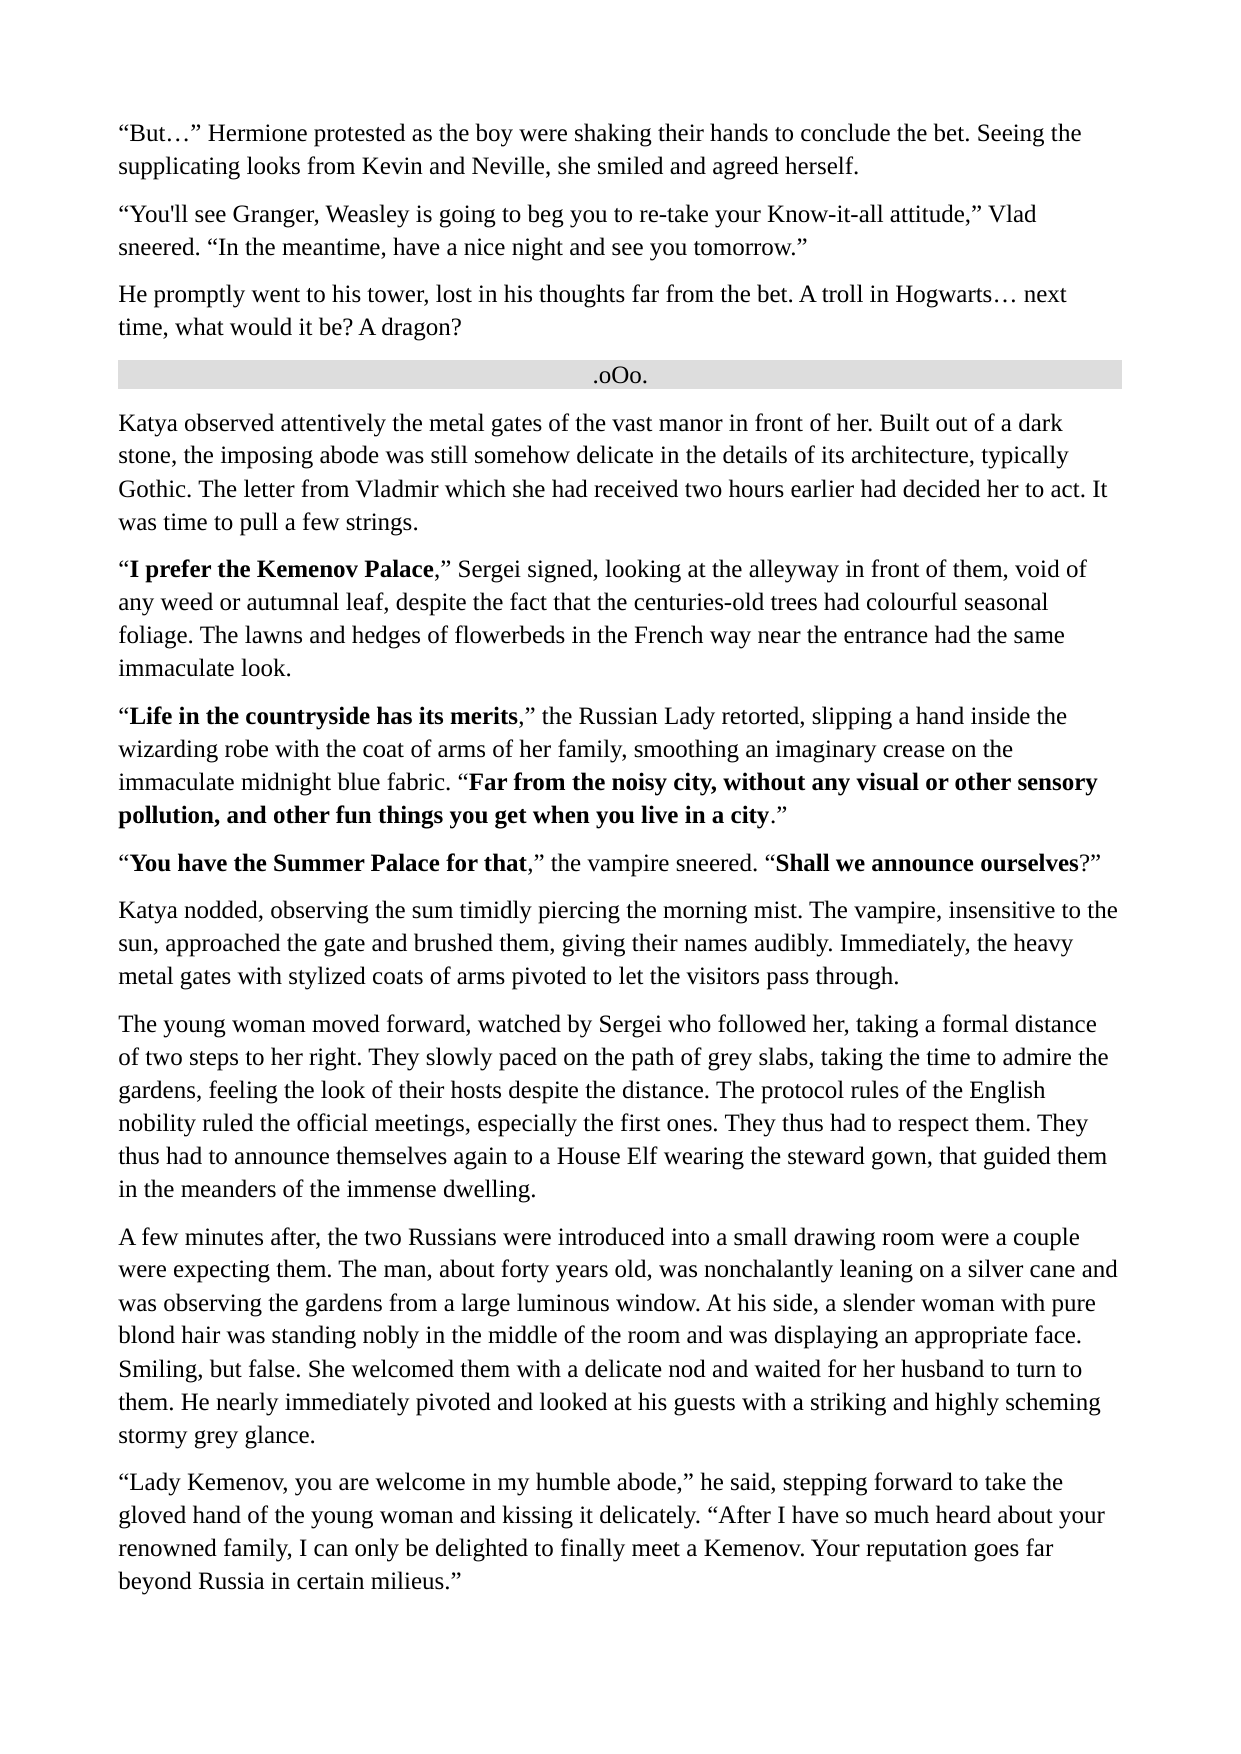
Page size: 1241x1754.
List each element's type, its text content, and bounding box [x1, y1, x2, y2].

text “Life in the countryside has its merits,” the Russian Lady retorted, slipping a hand inside the wizarding robe with the coat of arms of her family, smoothing an imaginary crease on the immaculate midnight blue fabric. “Far from the noisy city, without any visual or other sensory pollution, and other fun things you get when you live in a city.” [118, 701, 1122, 829]
text “But…” Hermione protested as the boy were shaking their hands to conclude the bet. Seeing the supplicating looks from Kevin and Neville, she smiled and agreed herself. [118, 118, 1122, 180]
text Katya nodded, observing the sum timidly piercing the morning mist. The vampire, insensitive to the sun, approached the gate and brushed them, giving their names audibly. Immediately, the heavy metal gates with stylized coats of arms pivoted to let the visitors pass through. [118, 895, 1122, 990]
text A few minutes after, the two Russians were introduced into a small drawing room were a couple were expecting them. The man, about forty years old, was nonchalantly leaning on a silver cane and was observing the gardens from a large luminous window. At his side, a slender woman with pure blond hair was standing nobly in the middle of the room and was displaying an appropriate face. Smiling, but false. She welcomed them with a delicate nod and waited for her husband to turn to them. He nearly immediately pivoted and looked at his guests with a striking and highly scheming stormy grey glance. [118, 1222, 1122, 1448]
text The young woman moved forward, watched by Sergei who followed her, taking a formal distance of two steps to her right. They slowly paced on the path of grey slabs, taking the time to admire the gardens, feeling the look of their hosts despite the distance. The protocol rules of the English nobility ruled the official meetings, especially the first ones. They thus had to respect them. They thus had to announce themselves again to a House Elf wearing the steward gown, that guided them in the meanders of the immense dwelling. [118, 1009, 1122, 1203]
text Katya observed attentively the metal gates of the vast manor in front of her. Built out of a dark stone, the imposing abode was still somehow delicate in the details of its architecture, typically Gothic. The letter from Vladmir which she had received two hours earlier had decided her to act. It was time to pull a few strings. [118, 408, 1122, 535]
text “I prefer the Kemenov Palace,” Sergei signed, looking at the alleyway in front of them, void of any weed or autumnal leaf, despite the fact that the centuries-old trees had colourful seasonal foliage. The lawns and hedges of flowerbeds in the French way near the entrance had the same immaculate look. [118, 554, 1122, 682]
text “Lady Kemenov, you are welcome in my humble abode,” he said, stepping forward to take the gloved hand of the young woman and kissing it delicately. “After I have so much heard about your renowned family, I can only be delighted to finally meet a Kemenov. Your reputation goes far beyond Russia in certain milieus.” [118, 1467, 1122, 1595]
text “You have the Summer Palace for that,” the vampire sneered. “Shall we announce ourselves?” [118, 848, 1122, 876]
text “You'll see Granger, Weasley is going to beg you to re-take your Know-it-all attitude,” Vlad sneered. “In the meantime, have a nice night and see you tomorrow.” [118, 199, 1122, 261]
text He promptly went to his tower, lost in his thoughts far from the bet. A troll in Hogwarts… next time, what would it be? A dragon? [118, 279, 1122, 341]
text .oOo. [118, 360, 1122, 389]
